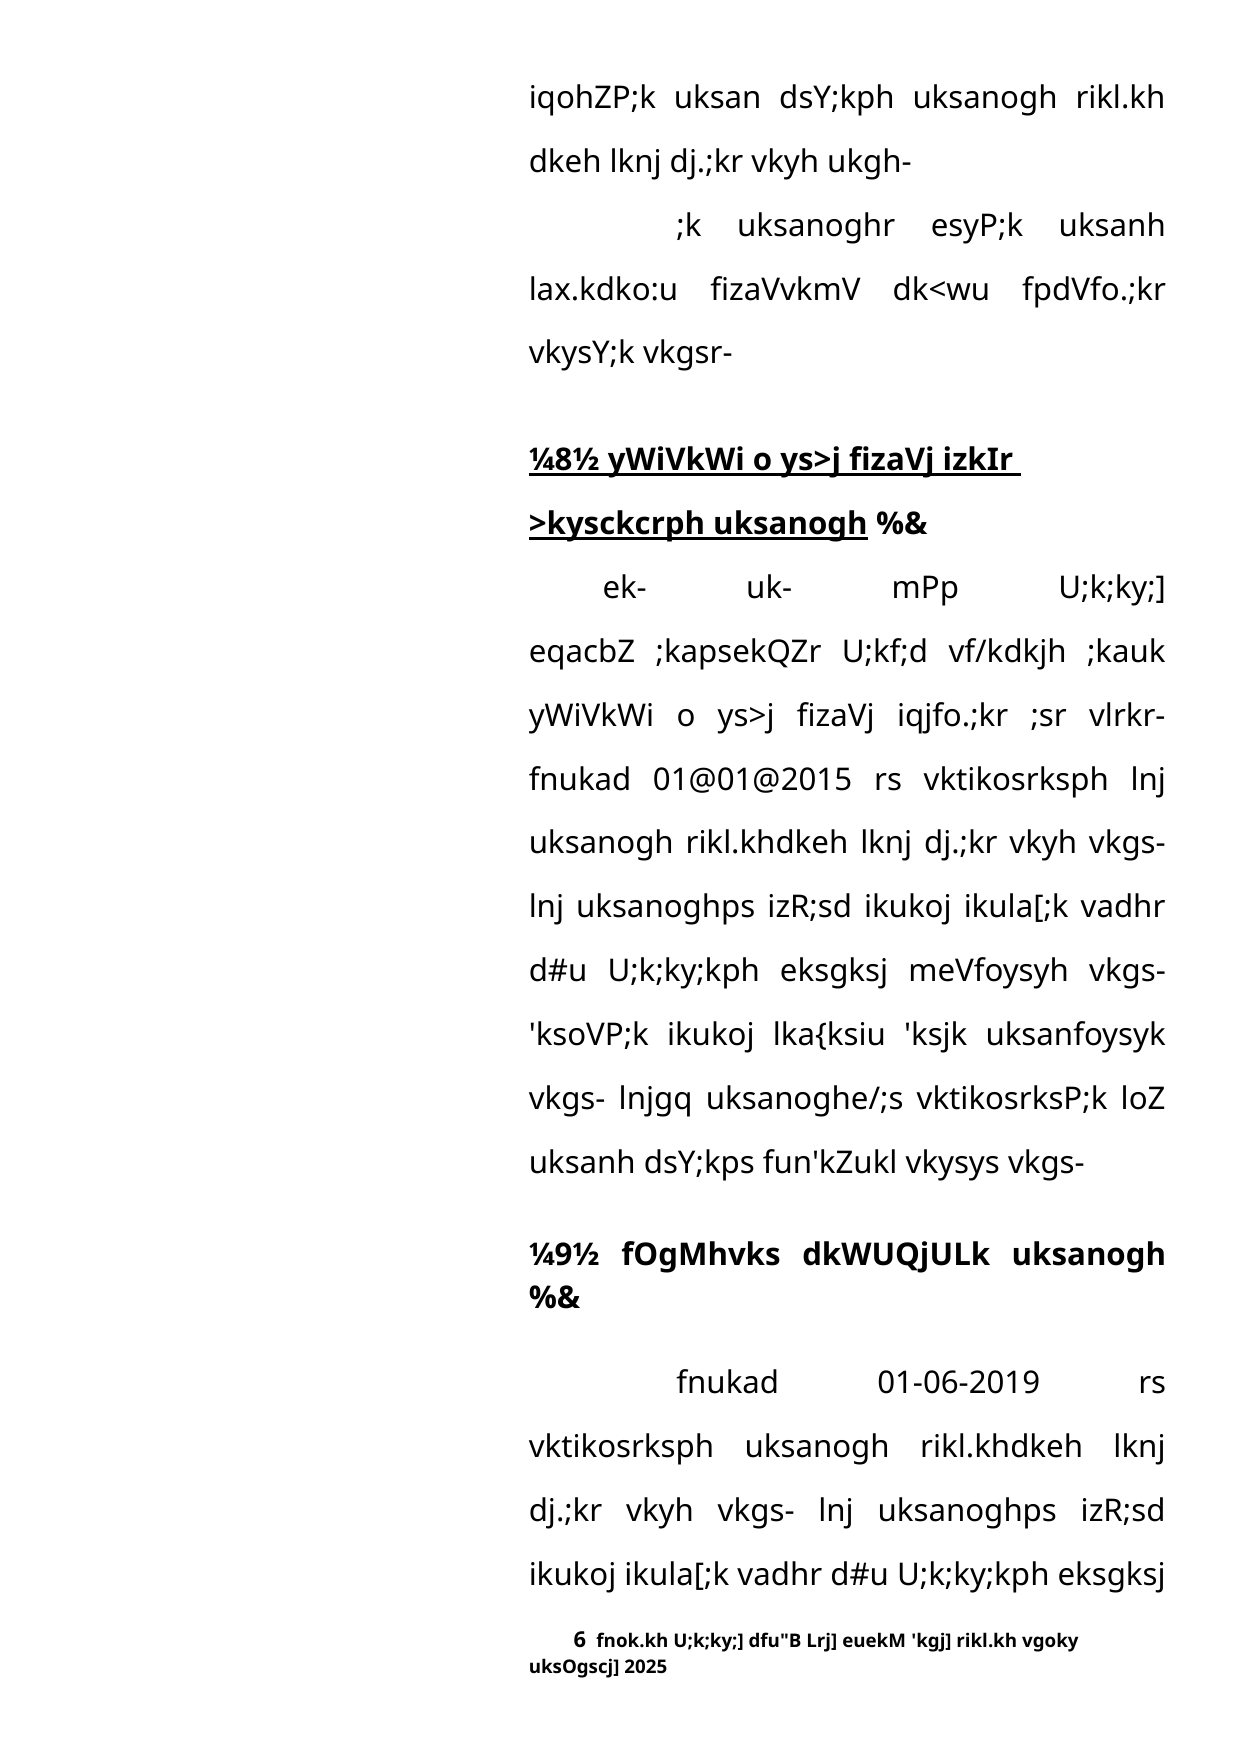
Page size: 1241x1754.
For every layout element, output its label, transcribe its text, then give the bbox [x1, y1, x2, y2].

text ek- uk- mPp U;k;ky;] eqacbZ ;kapsekQZr U;kf;d vf/kdkjh ;kauk yWiVkWi o ys>j fizaVj iqjfo.;kr ;sr vlrkr- fnukad 01@01@2015 rs vktikosrksph lnj uksanogh rikl.khdkeh lknj dj.;kr vkyh vkgs- lnj uksanoghps izR;sd ikukoj ikula[;k vadhr d#u U;k;ky;kph eksgksj meVfoysyh vkgs- 'ksoVP;k ikukoj lka{ksiu 'ksjk uksanfoysyk vkgs- lnjgq uksanoghe/;s vktikosrksP;k loZ uksanh dsY;kps fun'kZukl vkysys vkgs- [528, 565, 1166, 1182]
text iqohZP;k uksan dsY;kph uksanogh rikl.kh dkeh lknj dj.;kr vkyh ukgh- [528, 75, 1166, 181]
text ;k uksanoghr esyP;k uksanh lax.kdko:u fizaVvkmV dk<wu fpdVfo.;kr vkysY;k vkgsr- [528, 203, 1166, 373]
text fnukad 01-06-2019 rs vktikosrksph uksanogh rikl.khdkeh lknj dj.;kr vkyh vkgs- lnj uksanoghps izR;sd ikukoj ikula[;k vadhr d#u U;k;ky;kph eksgksj [528, 1360, 1166, 1594]
text ¼8½ yWiVkWi o ys>j fizaVj izkIr >kysckcrph uksanogh %& [528, 437, 1166, 544]
text ¼9½ fOgMhvks dkWUQjULk uksanogh %& [528, 1232, 1166, 1318]
